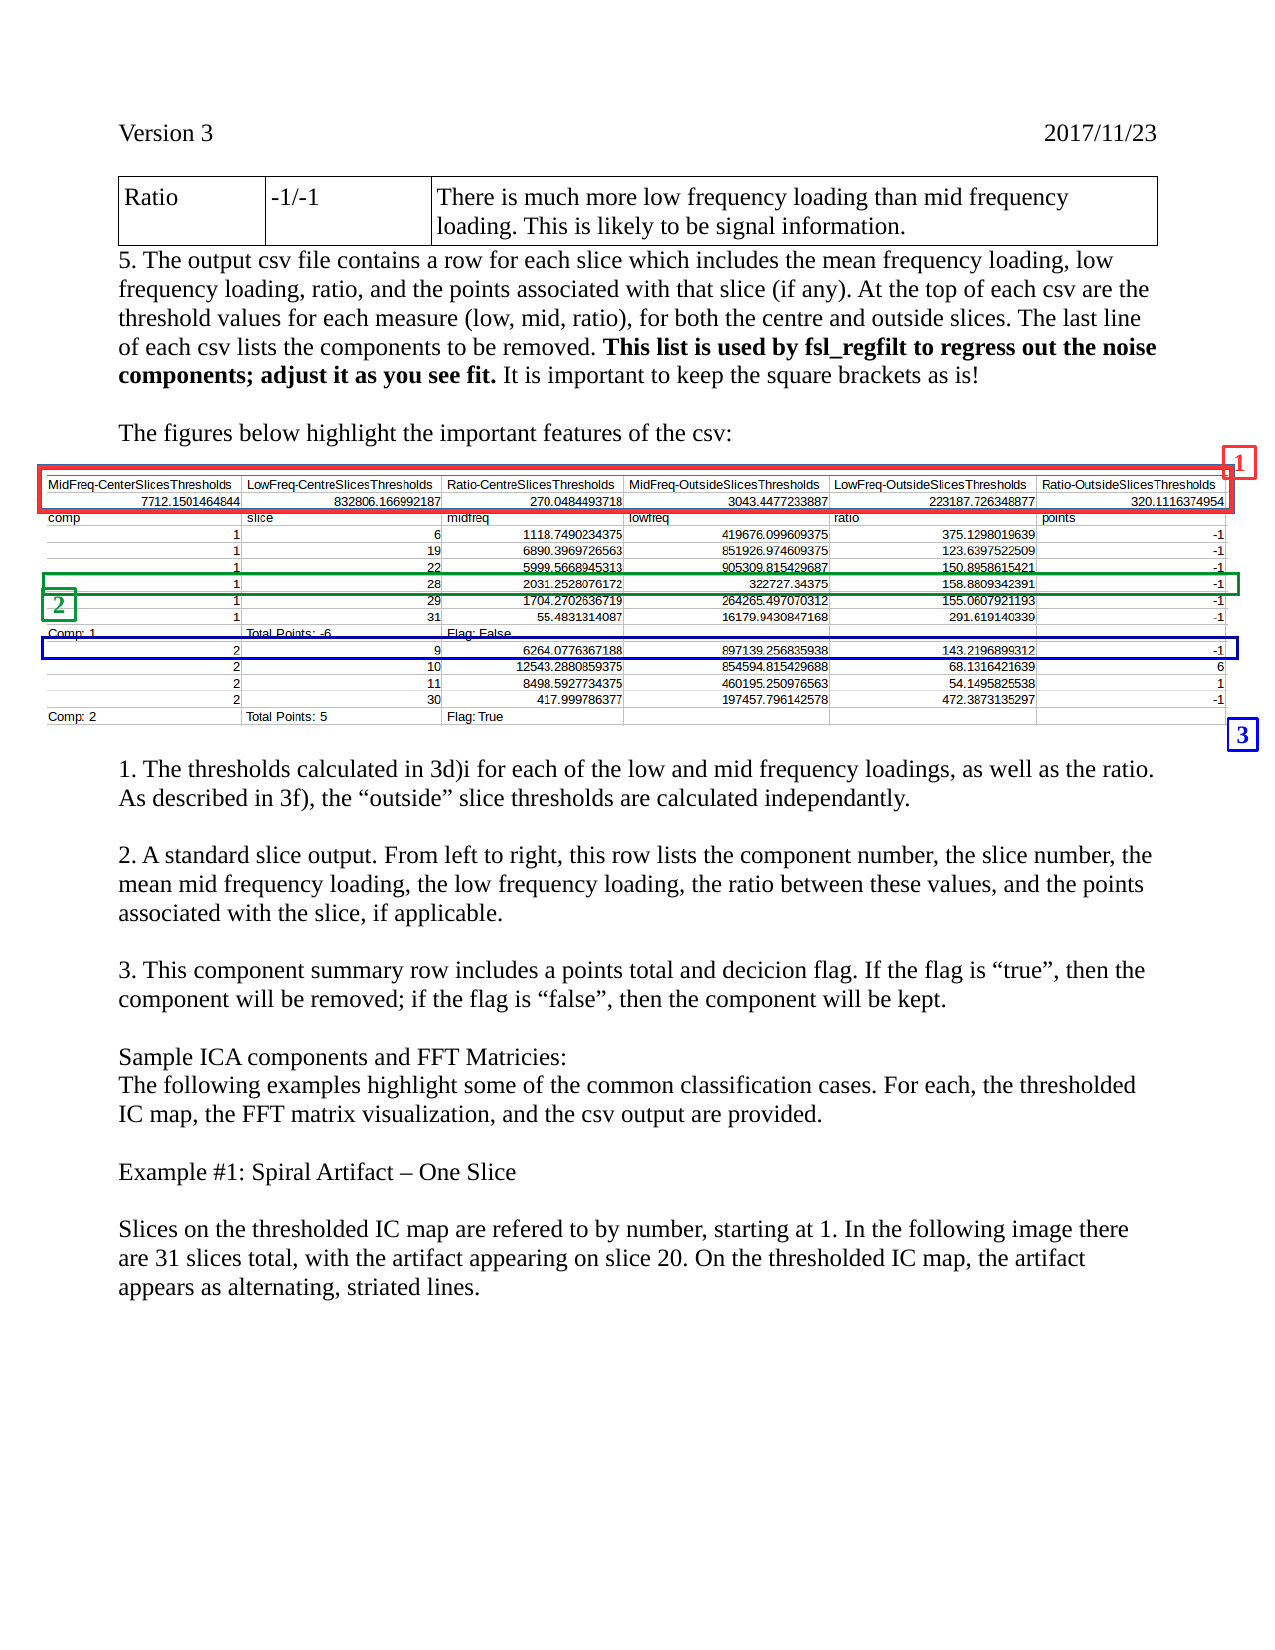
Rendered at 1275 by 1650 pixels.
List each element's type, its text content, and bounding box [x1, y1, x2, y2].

table_cell There is much more low frequency loading than mid frequency loading. This is likely to be signal information. [432, 177, 1157, 245]
picture [47, 575, 1229, 593]
text The figures below highlight the important features of the csv: [118, 418, 1157, 447]
picture [47, 596, 74, 619]
text Example #1: Spiral Artifact – One Slice [118, 1157, 1157, 1185]
picture [47, 639, 1229, 657]
text 3. This component summary row includes a points total and decicion flag. If the flag is “true”, then the component will be removed; if the flag is “false”, then the component will be kept. [118, 955, 1157, 1013]
text 1. The thresholds calculated in 3d)i for each of the low and mid frequency loadings, as well as the ratio. As described in 3f), the “outside” slice thresholds are calculated independantly. [118, 754, 1157, 812]
text The following examples highlight some of the common classification cases. For each, the thresholded IC map, the FFT matrix visualization, and the csv output are provided. [118, 1070, 1157, 1128]
text 5. The output csv file contains a row for each slice which includes the mean frequency loading, low frequency loading, ratio, and the points associated with that slice (if any). At the top of each csv are the threshold values for each measure (low, mid, ratio), for both the centre and outside slices. The last line of each csv lists the components to be removed. This list is used by fsl_regfilt to regress out the noise components; adjust it as you see fit. It is important to keep the square brackets as is! [118, 246, 1157, 389]
text Slices on the thresholded IC map are refered to by number, starting at 1. In the following image there are 31 slices total, with the artifact appearing on slice 20. On the thresholded IC map, the artifact appears as alternating, striated lines. [118, 1214, 1157, 1300]
table_cell Ratio [119, 177, 265, 245]
picture [47, 660, 1229, 726]
picture [47, 475, 1229, 508]
text Sample ICA components and FFT Matricies: [118, 1042, 1157, 1070]
picture [47, 596, 1229, 636]
table_cell -1/-1 [266, 177, 431, 245]
picture [47, 514, 1229, 572]
text 2. A standard slice output. From left to right, this row lists the component number, the slice number, the mean mid frequency loading, the low frequency loading, the ratio between these values, and the points associated with the slice, if applicable. [118, 840, 1157, 927]
